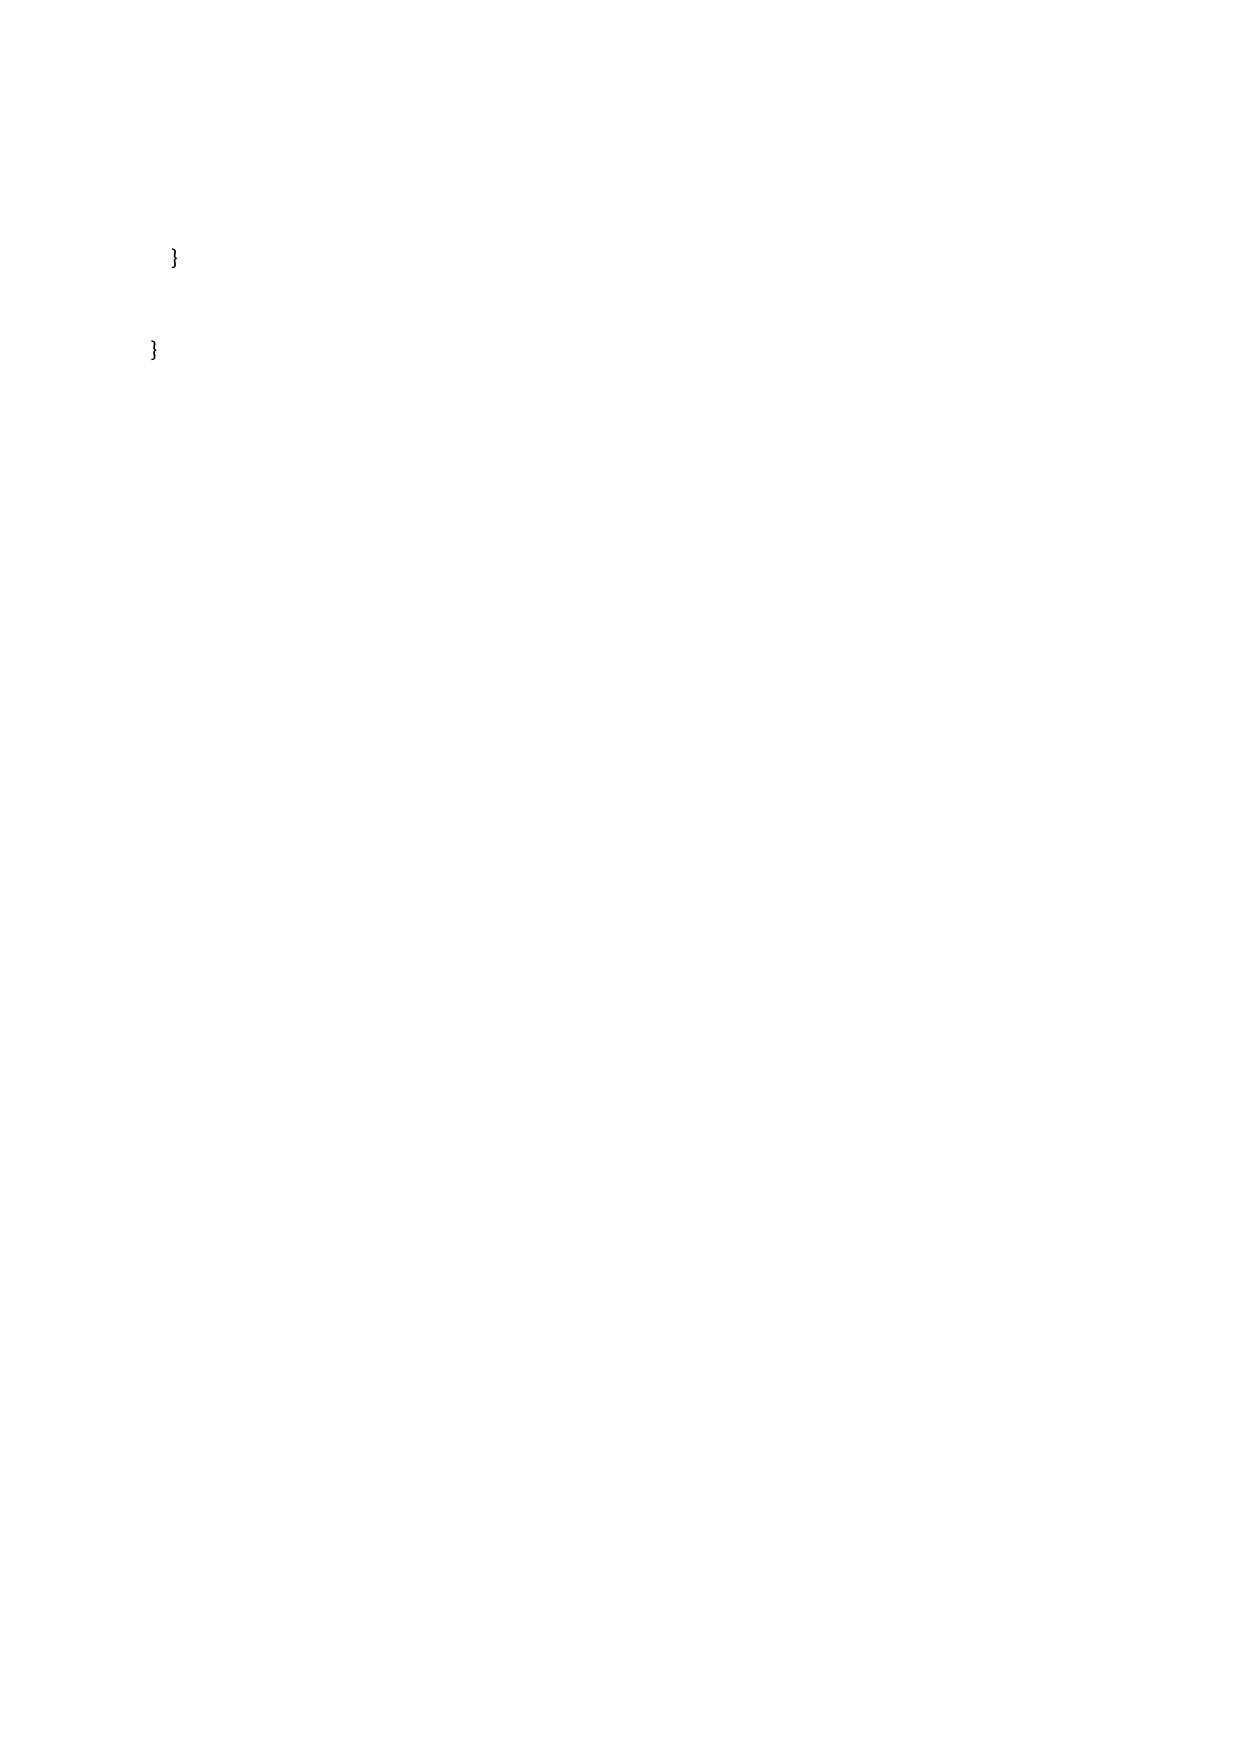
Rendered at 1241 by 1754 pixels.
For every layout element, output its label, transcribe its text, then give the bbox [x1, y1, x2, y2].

text } [150, 243, 1090, 271]
text } [150, 335, 1090, 363]
